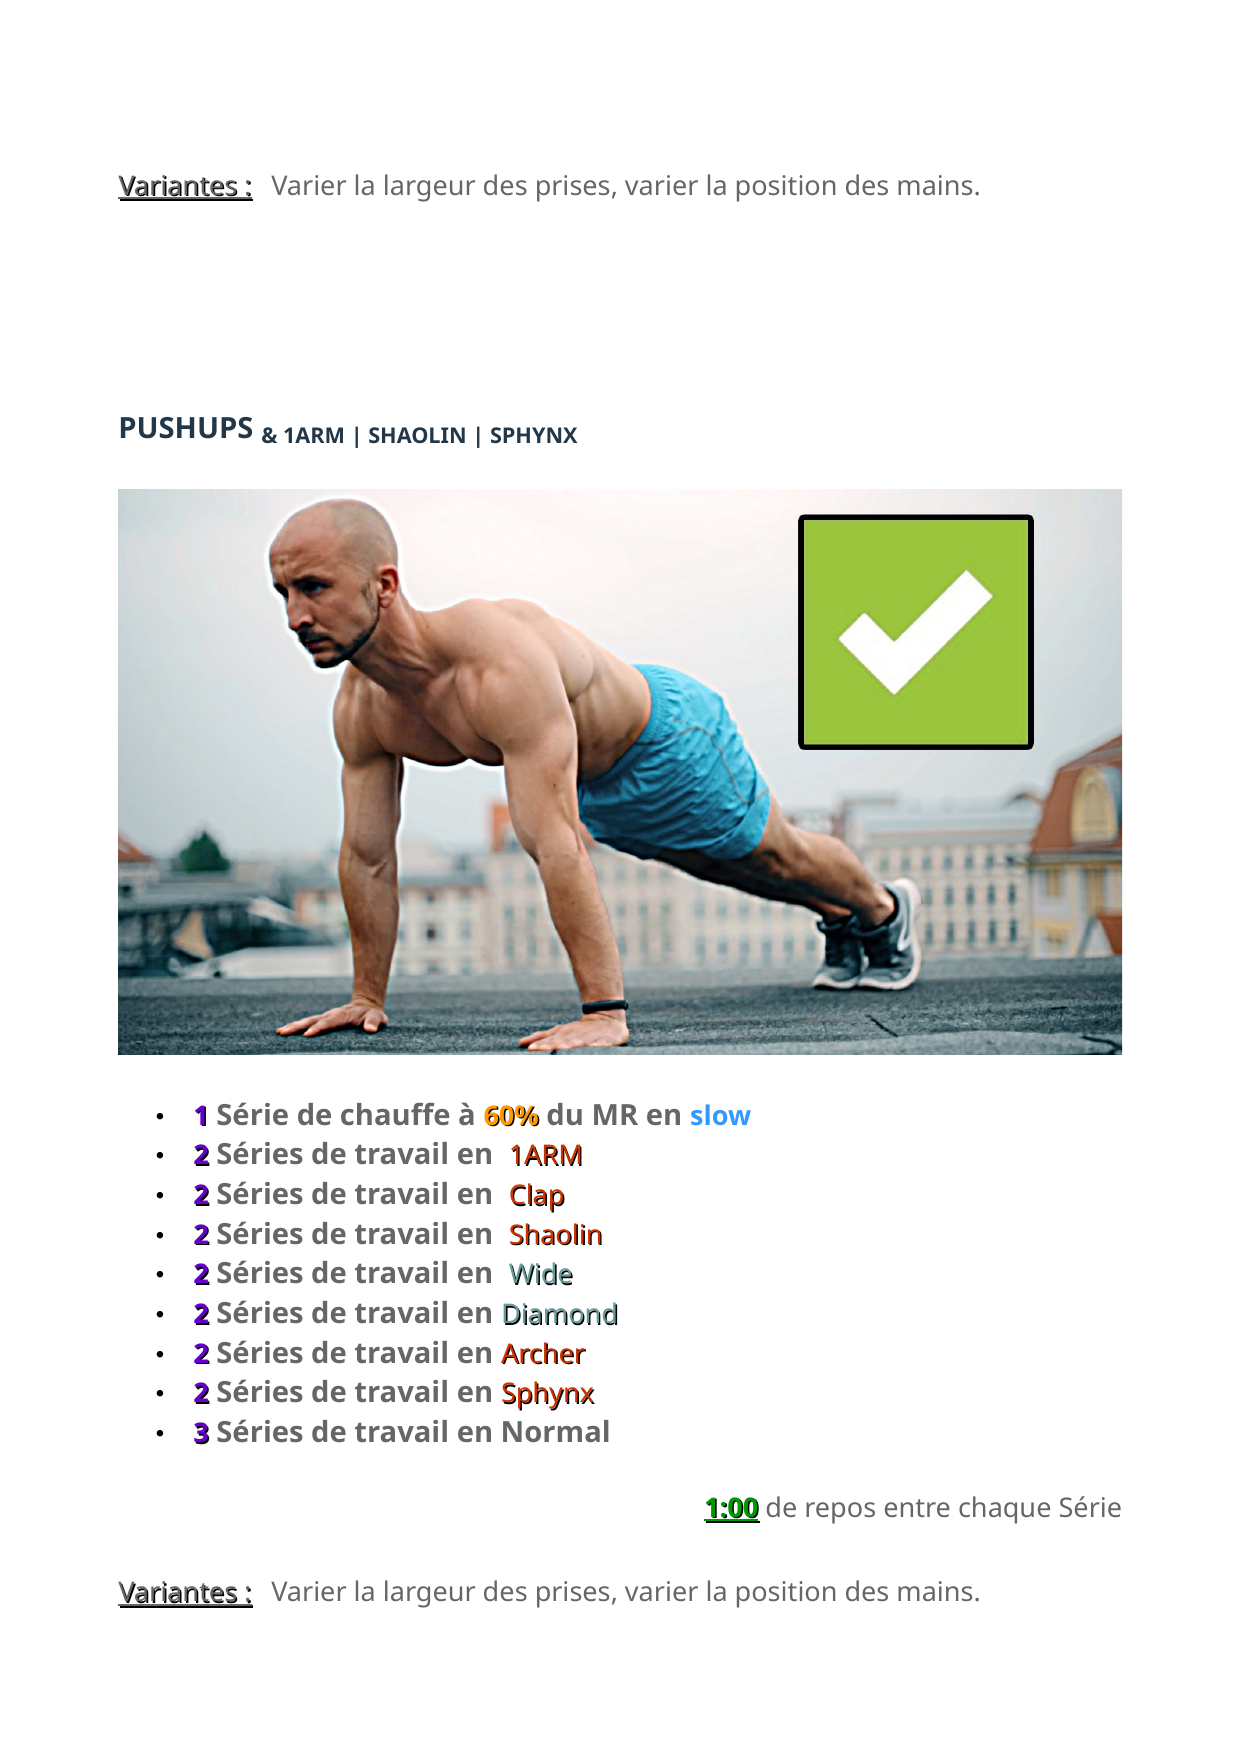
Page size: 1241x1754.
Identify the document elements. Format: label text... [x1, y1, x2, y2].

list 2 Séries de travail en Archer [156, 1332, 1122, 1372]
list 1 Série de chauffe à 60% du MR en slow [156, 1094, 1122, 1134]
list 2 Séries de travail en Wide [156, 1253, 1122, 1292]
list 2 Séries de travail en Shaolin [156, 1213, 1122, 1253]
list 2 Séries de travail en Diamond [156, 1292, 1122, 1332]
text Variantes : Varier la largeur des prises, varier la position des mains. [118, 155, 1122, 206]
list 2 Séries de travail en Clap [156, 1173, 1122, 1213]
list 3 Séries de travail en Normal [156, 1411, 1122, 1451]
list 2 Séries de travail en Sphynx [156, 1372, 1122, 1411]
picture [118, 489, 1123, 1055]
text 1:00 de repos entre chaque Série [118, 1488, 1122, 1525]
text PUSHUPS & 1ARM | SHAOLIN | SPHYNX [118, 399, 1122, 450]
list 2 Séries de travail en 1ARM [156, 1134, 1122, 1173]
text Variantes : Varier la largeur des prises, varier la position des mains. [118, 1562, 1122, 1613]
